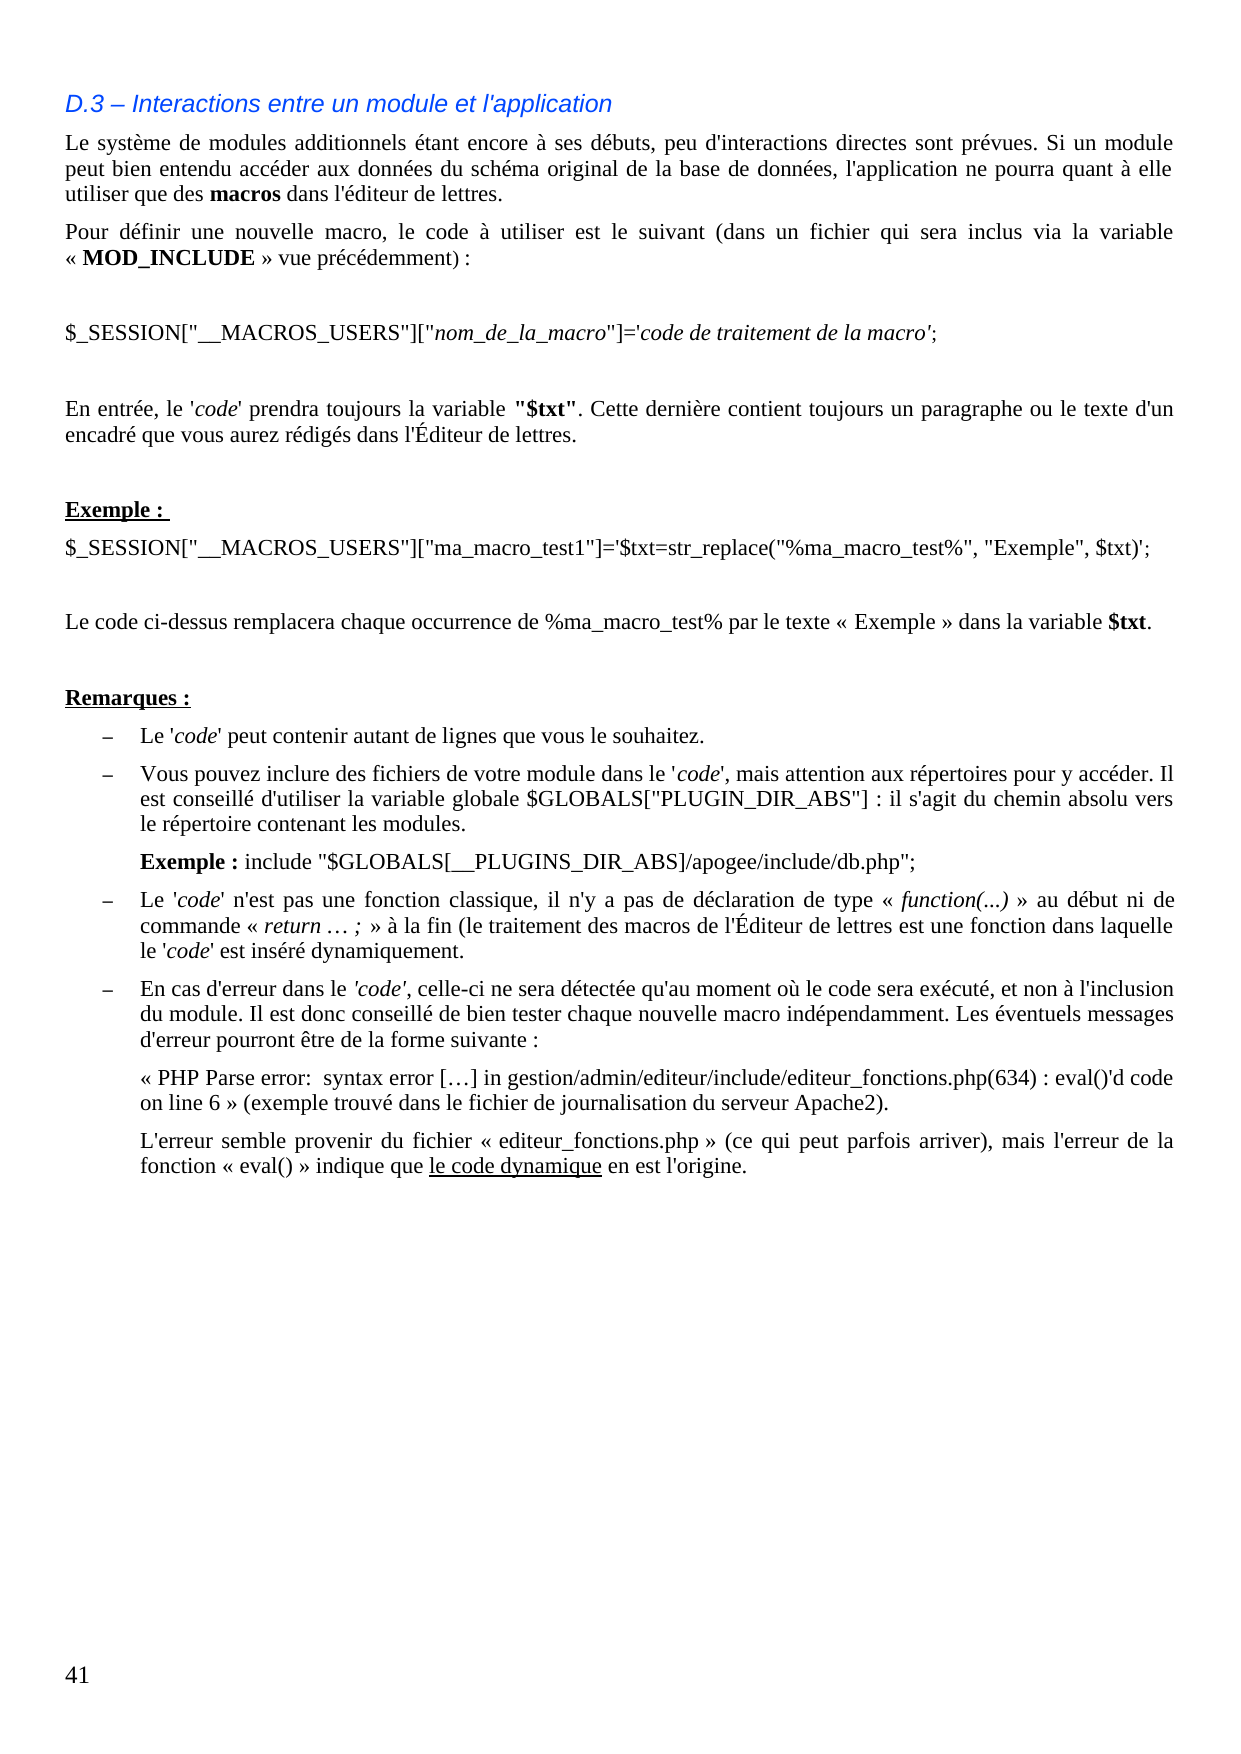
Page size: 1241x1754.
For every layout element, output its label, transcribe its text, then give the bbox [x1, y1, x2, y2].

text Remarques : [65, 685, 1175, 710]
subtitle D.3 – Interactions entre un module et l'application [65, 90, 1175, 118]
text Le système de modules additionnels étant encore à ses débuts, peu d'interactions directes sont prévues. Si un module peut bien entendu accéder aux données du schéma original de la base de données, l'application ne pourra quant à elle utiliser que des macros dans l'éditeur de lettres. [65, 130, 1175, 207]
list Le 'code' n'est pas une fonction classique, il n'y a pas de déclaration de type « function(...) » au début ni de commande « return … ; » à la fin (le traitement des macros de l'Éditeur de lettres est une fonction dans laquelle le 'code' est inséré dynamiquement. [102, 887, 1175, 963]
list « PHP Parse error: syntax error […] in gestion/admin/editeur/include/editeur_fonctions.php(634) : eval()'d code on line 6 » (exemple trouvé dans le fichier de journalisation du serveur Apache2). [102, 1065, 1175, 1116]
text Exemple : [65, 497, 1175, 523]
list L'erreur semble provenir du fichier « editeur_fonctions.php » (ce qui peut parfois arriver), mais l'erreur de la fonction « eval() » indique que le code dynamique en est l'origine. [102, 1128, 1175, 1179]
text $_SESSION["__MACROS_USERS"]["nom_de_la_macro"]='code de traitement de la macro'; [65, 320, 1175, 346]
list En cas d'erreur dans le 'code', celle-ci ne sera détectée qu'au moment où le code sera exécuté, et non à l'inclusion du module. Il est donc conseillé de bien tester chaque nouvelle macro indépendamment. Les éventuels messages d'erreur pourront être de la forme suivante : [102, 976, 1175, 1052]
text Le code ci-dessus remplacera chaque occurrence de %ma_macro_test% par le texte « Exemple » dans la variable $txt. [65, 609, 1175, 634]
list Le 'code' peut contenir autant de lignes que vous le souhaitez. [102, 723, 1175, 748]
list Exemple : include "$GLOBALS[__PLUGINS_DIR_ABS]/apogee/include/db.php"; [102, 849, 1175, 875]
text Pour définir une nouvelle macro, le code à utiliser est le suivant (dans un fichier qui sera inclus via la variable « MOD_INCLUDE » vue précédemment) : [65, 219, 1175, 270]
list Vous pouvez inclure des fichiers de votre module dans le 'code', mais attention aux répertoires pour y accéder. Il est conseillé d'utiliser la variable globale $GLOBALS["PLUGIN_DIR_ABS"] : il s'agit du chemin absolu vers le répertoire contenant les modules. [102, 761, 1175, 837]
text En entrée, le 'code' prendra toujours la variable "$txt". Cette dernière contient toujours un paragraphe ou le texte d'un encadré que vous aurez rédigés dans l'Éditeur de lettres. [65, 396, 1175, 447]
text $_SESSION["__MACROS_USERS"]["ma_macro_test1"]='$txt=str_replace("%ma_macro_test%", "Exemple", $txt)'; [65, 535, 1175, 561]
